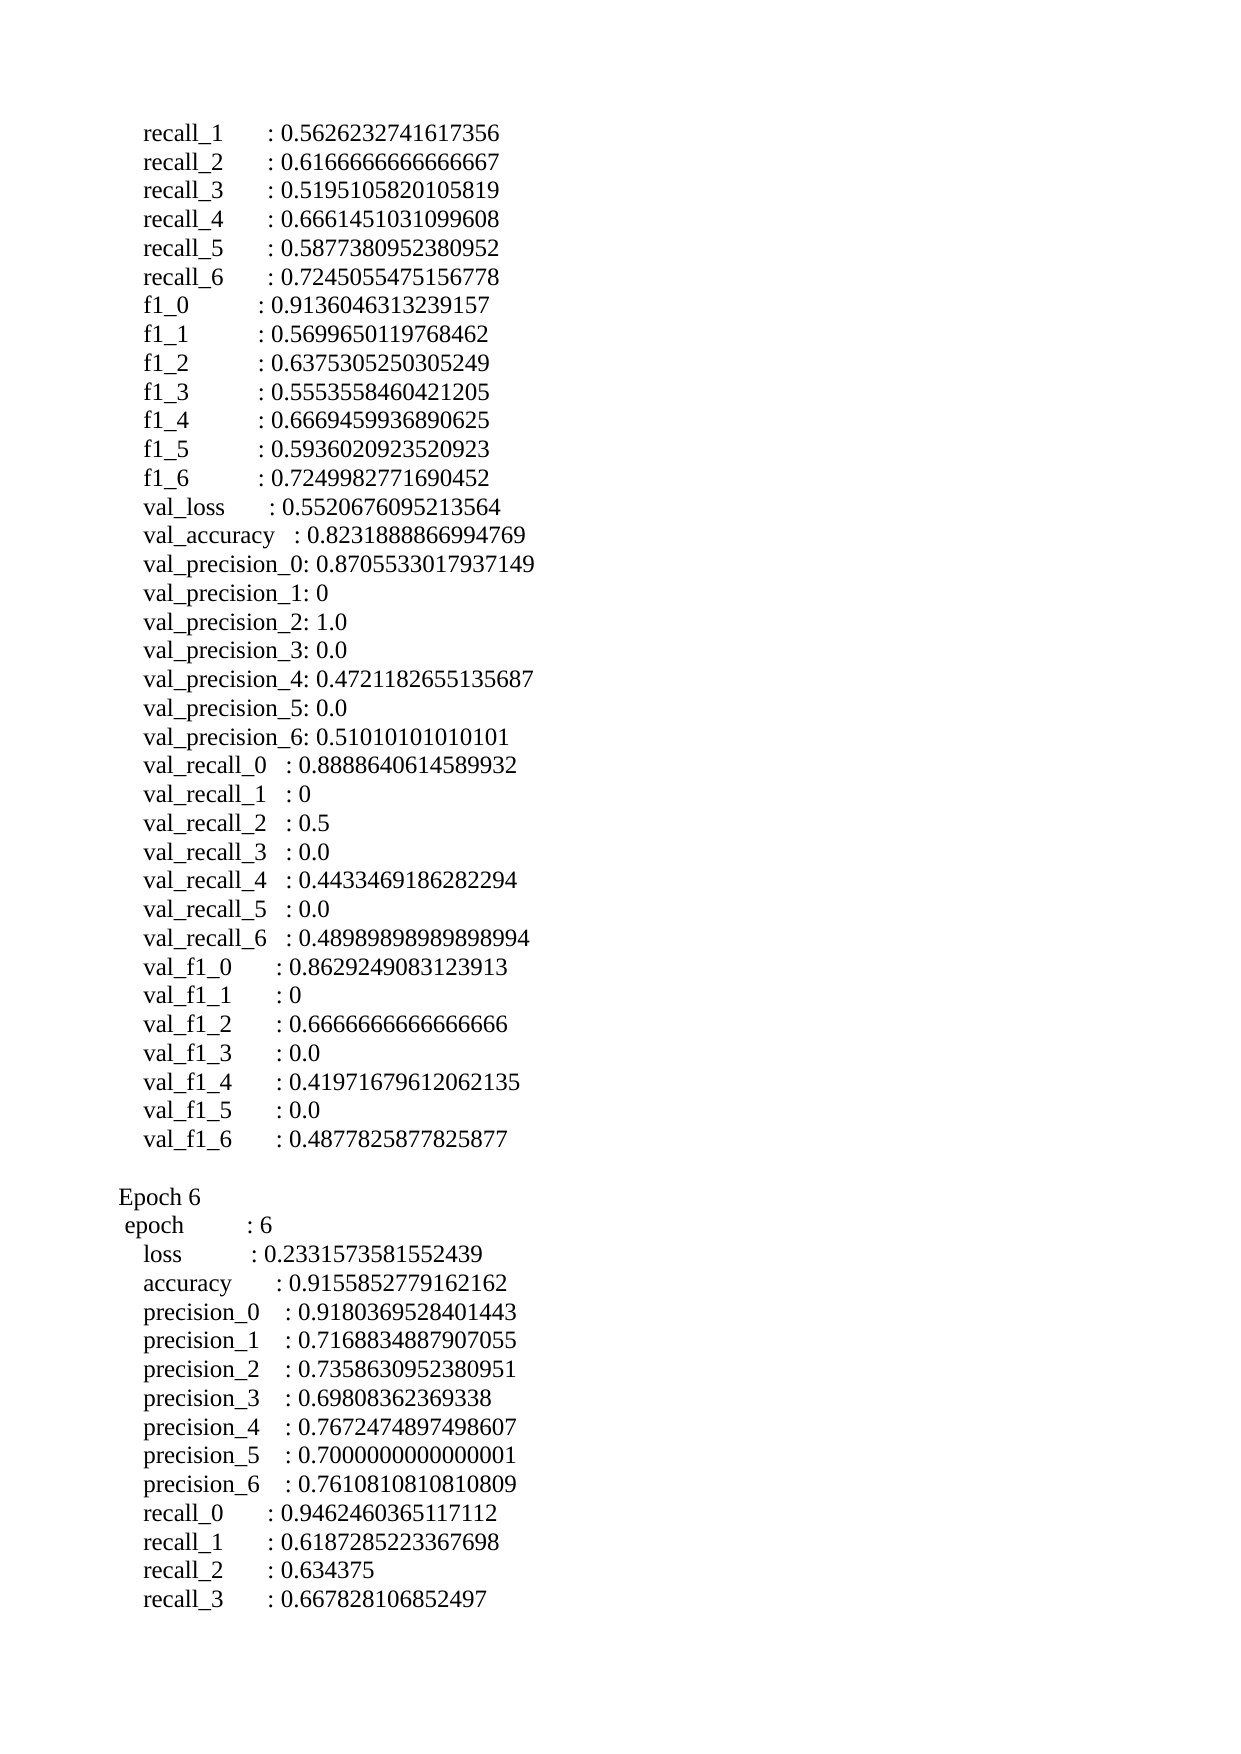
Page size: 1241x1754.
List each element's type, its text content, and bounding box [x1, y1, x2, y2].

text val_precision_4: 0.4721182655135687 [118, 664, 1122, 693]
text val_f1_5 : 0.0 [118, 1096, 1122, 1124]
text recall_1 : 0.6187285223367698 [118, 1527, 1122, 1556]
text precision_2 : 0.7358630952380951 [118, 1354, 1122, 1383]
text val_recall_3 : 0.0 [118, 837, 1122, 866]
text recall_2 : 0.634375 [118, 1556, 1122, 1584]
text val_accuracy : 0.8231888866994769 [118, 521, 1122, 549]
text recall_4 : 0.6661451031099608 [118, 204, 1122, 233]
text val_precision_3: 0.0 [118, 636, 1122, 664]
text precision_0 : 0.9180369528401443 [118, 1297, 1122, 1326]
text val_f1_0 : 0.8629249083123913 [118, 952, 1122, 981]
text val_f1_6 : 0.4877825877825877 [118, 1124, 1122, 1153]
text f1_6 : 0.7249982771690452 [118, 463, 1122, 492]
text epoch : 6 [118, 1211, 1122, 1239]
text loss : 0.2331573581552439 [118, 1239, 1122, 1268]
text val_precision_5: 0.0 [118, 693, 1122, 722]
text val_f1_2 : 0.6666666666666666 [118, 1009, 1122, 1038]
text val_loss : 0.5520676095213564 [118, 492, 1122, 521]
text val_f1_4 : 0.41971679612062135 [118, 1067, 1122, 1096]
text accuracy : 0.9155852779162162 [118, 1268, 1122, 1297]
text precision_6 : 0.7610810810810809 [118, 1469, 1122, 1498]
text val_recall_4 : 0.4433469186282294 [118, 866, 1122, 894]
text val_precision_2: 1.0 [118, 607, 1122, 636]
text val_recall_5 : 0.0 [118, 894, 1122, 923]
text val_precision_6: 0.51010101010101 [118, 722, 1122, 751]
text recall_3 : 0.667828106852497 [118, 1584, 1122, 1613]
text f1_4 : 0.6669459936890625 [118, 406, 1122, 434]
text val_recall_6 : 0.48989898989898994 [118, 923, 1122, 952]
text val_recall_0 : 0.8888640614589932 [118, 751, 1122, 779]
text f1_0 : 0.9136046313239157 [118, 291, 1122, 319]
text precision_5 : 0.7000000000000001 [118, 1441, 1122, 1469]
text f1_5 : 0.5936020923520923 [118, 434, 1122, 463]
text recall_2 : 0.6166666666666667 [118, 147, 1122, 176]
text val_precision_0: 0.8705533017937149 [118, 549, 1122, 578]
text val_f1_1 : 0 [118, 981, 1122, 1009]
text recall_1 : 0.5626232741617356 [118, 118, 1122, 147]
text precision_1 : 0.7168834887907055 [118, 1326, 1122, 1354]
text recall_0 : 0.9462460365117112 [118, 1498, 1122, 1527]
text recall_5 : 0.5877380952380952 [118, 233, 1122, 262]
text val_recall_1 : 0 [118, 779, 1122, 808]
text val_precision_1: 0 [118, 578, 1122, 607]
text f1_1 : 0.5699650119768462 [118, 319, 1122, 348]
text f1_2 : 0.6375305250305249 [118, 348, 1122, 377]
text val_f1_3 : 0.0 [118, 1038, 1122, 1067]
text val_recall_2 : 0.5 [118, 808, 1122, 837]
text precision_3 : 0.69808362369338 [118, 1383, 1122, 1412]
text f1_3 : 0.5553558460421205 [118, 377, 1122, 406]
text precision_4 : 0.7672474897498607 [118, 1412, 1122, 1441]
text recall_6 : 0.7245055475156778 [118, 262, 1122, 291]
text recall_3 : 0.5195105820105819 [118, 176, 1122, 204]
text Epoch 6 [118, 1182, 1122, 1211]
